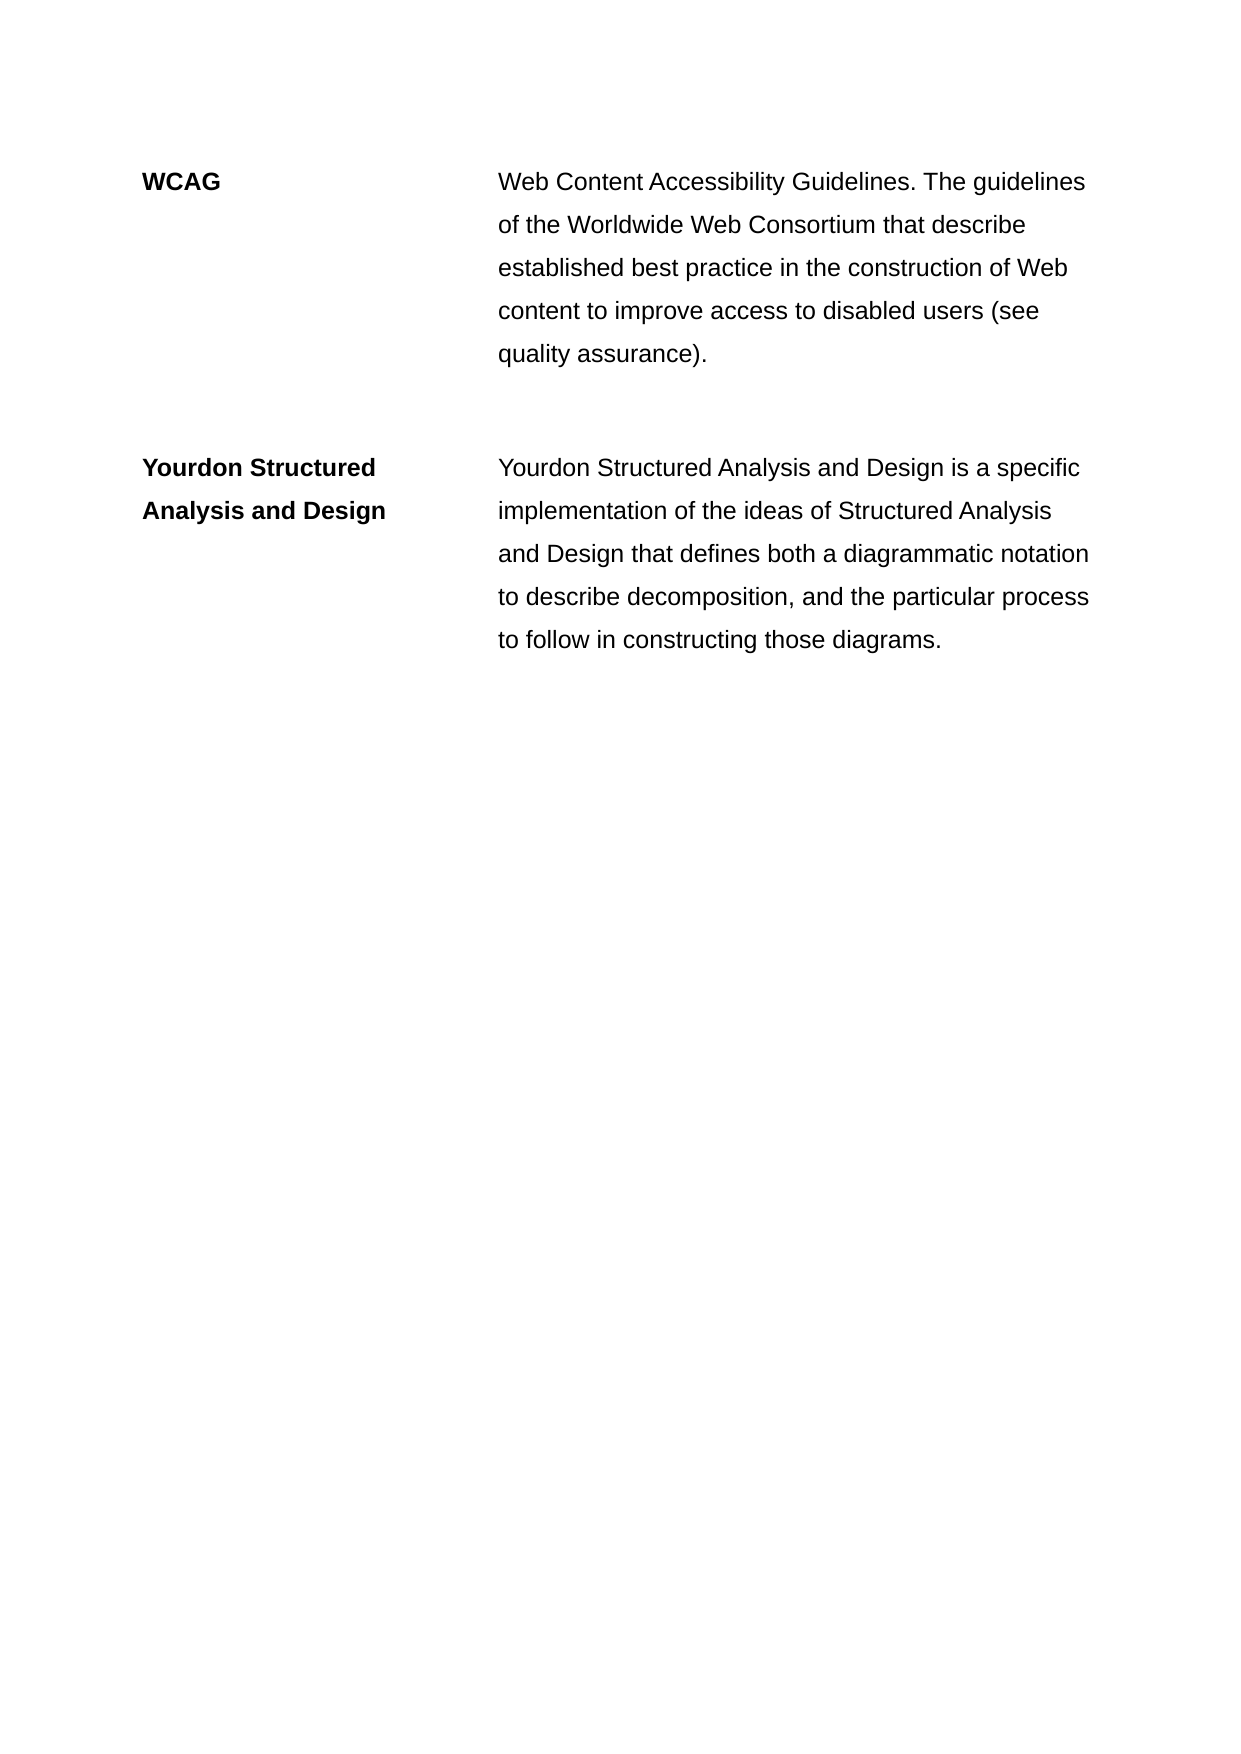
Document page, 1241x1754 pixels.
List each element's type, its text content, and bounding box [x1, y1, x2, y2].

table_cell Yourdon Structured Analysis and Design [118, 404, 474, 690]
table_cell Yourdon Structured Analysis and Design is a specific implementation of the ideas of Structured Analysis and Design that defines both a diagrammatic notation to describe decomposition, and the particular process to follow in constructing those diagrams. [474, 404, 1122, 690]
table_cell Web Content Accessibility Guidelines. The guidelines of the Worldwide Web Consortium that describe established best practice in the construction of Web content to improve access to disabled users (see quality assurance). [474, 118, 1122, 404]
table_cell WCAG [118, 118, 474, 404]
